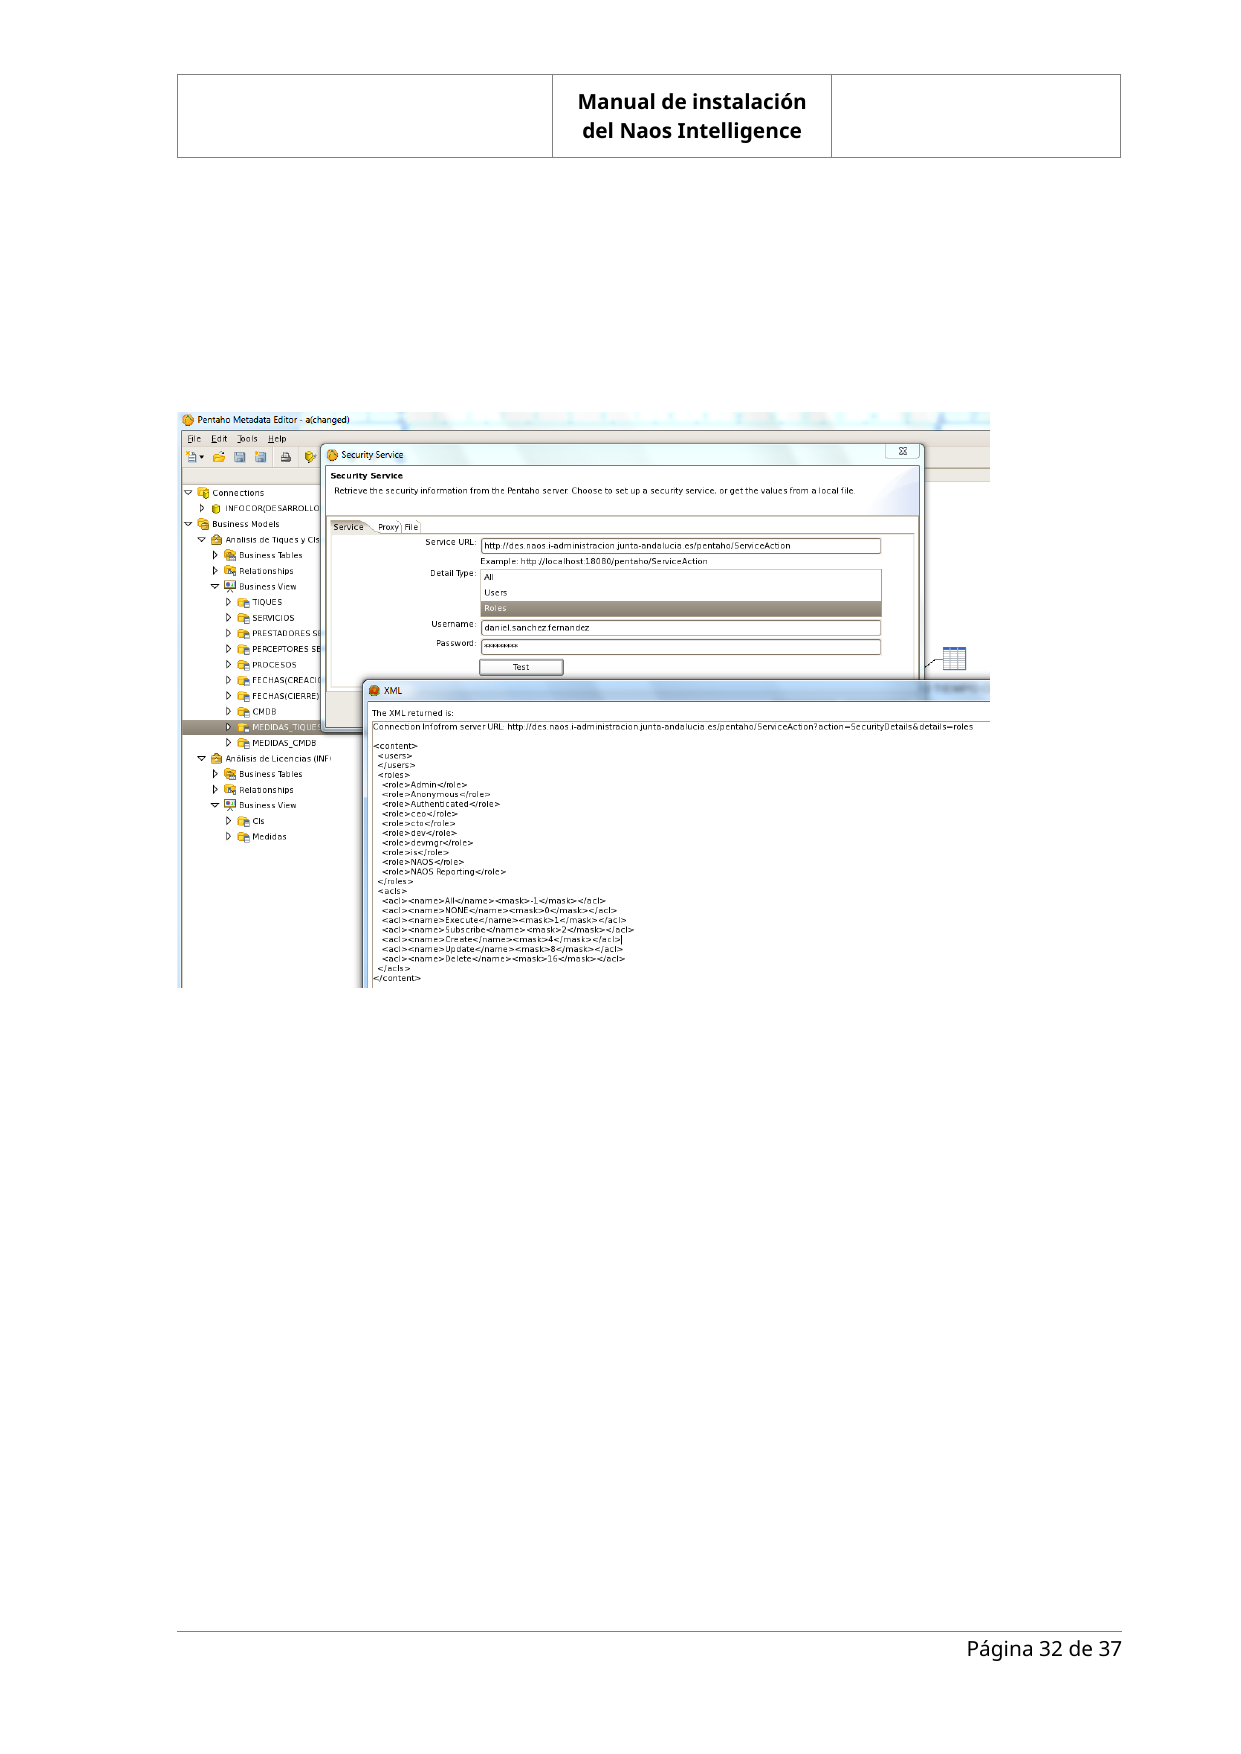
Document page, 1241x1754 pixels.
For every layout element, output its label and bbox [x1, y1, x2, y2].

picture [177, 412, 990, 988]
